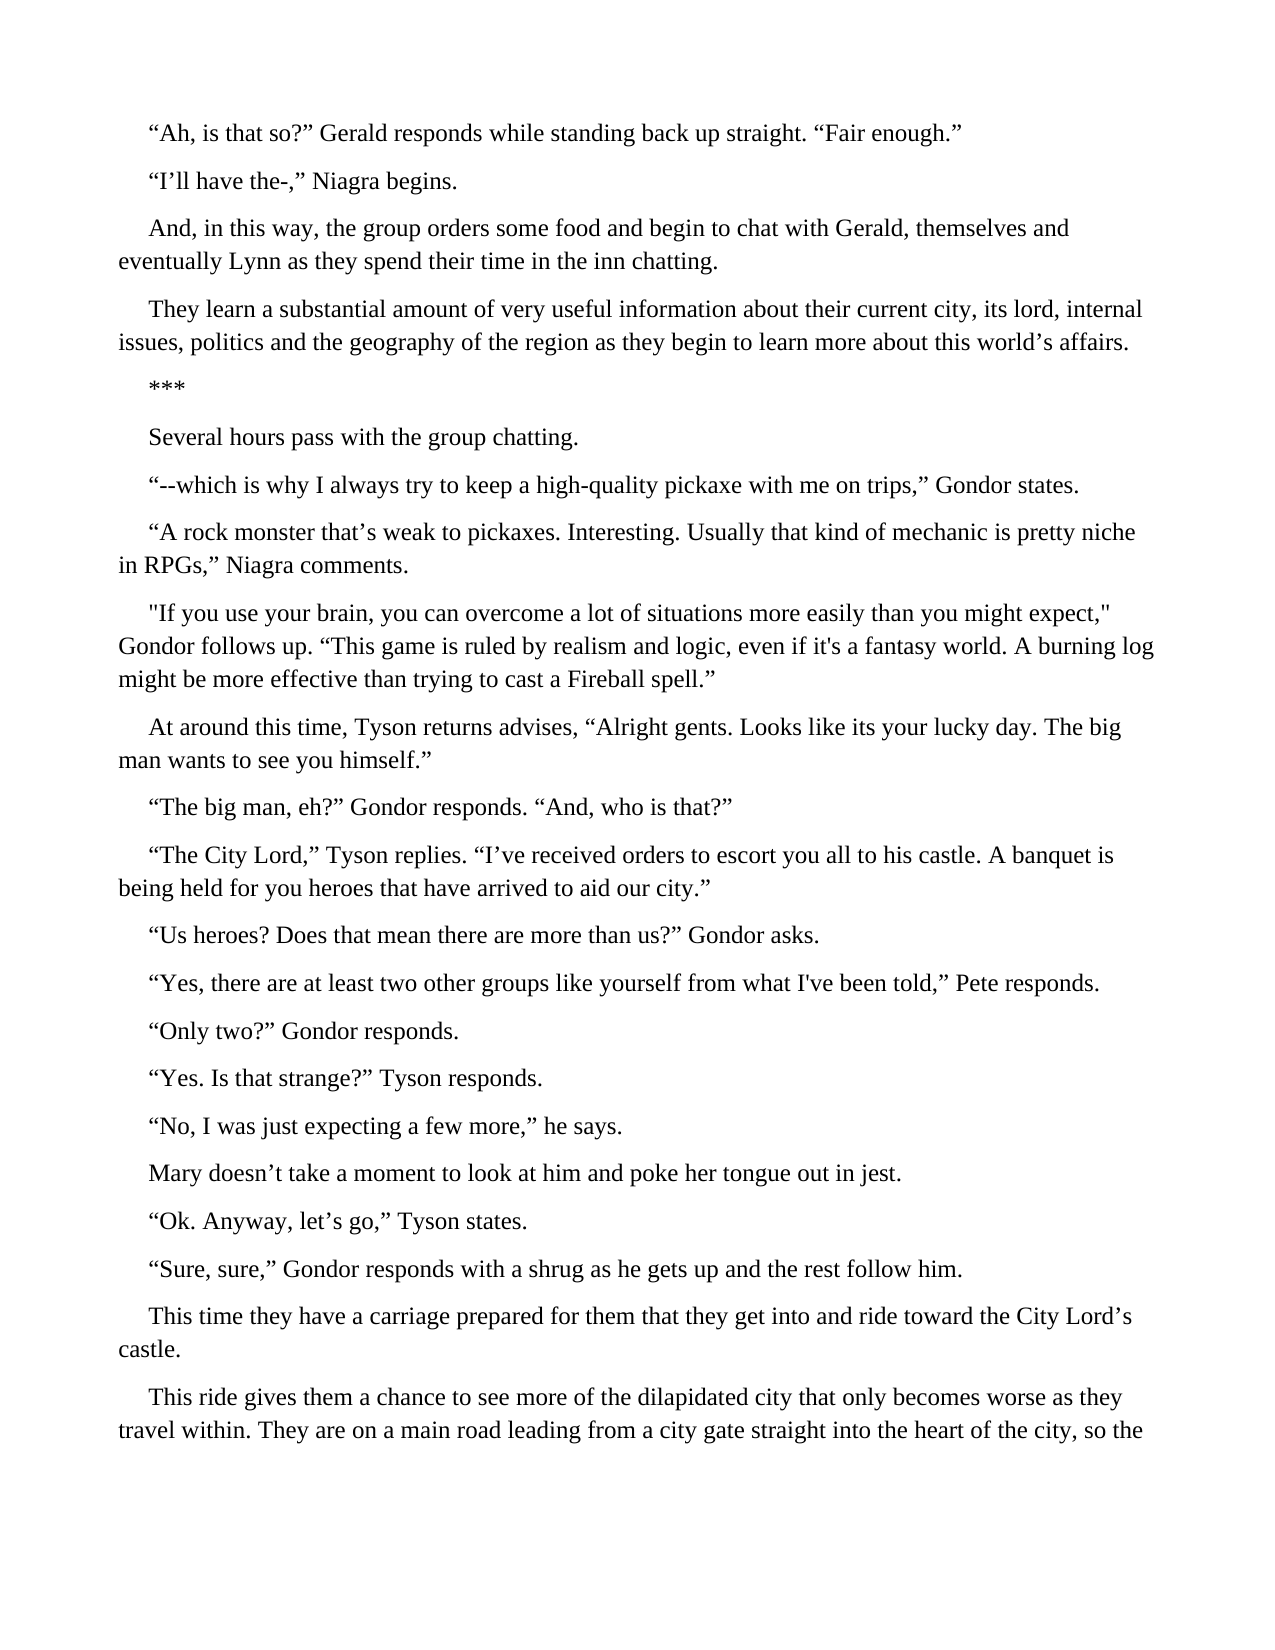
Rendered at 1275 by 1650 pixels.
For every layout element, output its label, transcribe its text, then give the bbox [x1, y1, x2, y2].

text "If you use your brain, you can overcome a lot of situations more easily than you might expect," Gondor follows up. “This game is ruled by realism and logic, even if it's a fantasy world. A burning log might be more effective than trying to cast a Fireball spell.” [118, 598, 1157, 693]
text *** [118, 374, 1157, 403]
text “The City Lord,” Tyson replies. “I’ve received orders to escort you all to his castle. A banquet is being held for you heroes that have arrived to aid our city.” [118, 840, 1157, 902]
text This time they have a carriage prepared for them that they get into and ride toward the City Lord’s castle. [118, 1301, 1157, 1363]
text This ride gives them a chance to see more of the dilapidated city that only becomes worse as they travel within. They are on a main road leading from a city gate straight into the heart of the city, so the [118, 1382, 1157, 1444]
text “Yes, there are at least two other groups like yourself from what I've been told,” Pete responds. [118, 968, 1157, 997]
text “Ah, is that so?” Gerald responds while standing back up straight. “Fair enough.” [118, 118, 1157, 147]
text “--which is why I always try to keep a high-quality pickaxe with me on trips,” Gondor states. [118, 470, 1157, 498]
text Mary doesn’t take a moment to look at him and poke her tongue out in jest. [118, 1158, 1157, 1187]
text “No, I was just expecting a few more,” he says. [118, 1111, 1157, 1140]
text “Yes. Is that strange?” Tyson responds. [118, 1063, 1157, 1092]
text “A rock monster that’s weak to pickaxes. Interesting. Usually that kind of mechanic is pretty niche in RPGs,” Niagra comments. [118, 517, 1157, 579]
text “The big man, eh?” Gondor responds. “And, who is that?” [118, 792, 1157, 821]
text They learn a substantial amount of very useful information about their current city, its lord, internal issues, politics and the geography of the region as they begin to learn more about this world’s affairs. [118, 294, 1157, 356]
text At around this time, Tyson returns advises, “Alright gents. Looks like its your lucky day. The big man wants to see you himself.” [118, 712, 1157, 773]
text “Only two?” Gondor responds. [118, 1016, 1157, 1044]
text “Ok. Anyway, let’s go,” Tyson states. [118, 1206, 1157, 1235]
text And, in this way, the group orders some food and begin to chat with Gerald, themselves and eventually Lynn as they spend their time in the inn chatting. [118, 213, 1157, 275]
text “Us heroes? Does that mean there are more than us?” Gondor asks. [118, 921, 1157, 949]
text “Sure, sure,” Gondor responds with a shrug as he gets up and the rest follow him. [118, 1254, 1157, 1282]
text “I’ll have the-,” Niagra begins. [118, 166, 1157, 194]
text Several hours pass with the group chatting. [118, 422, 1157, 451]
